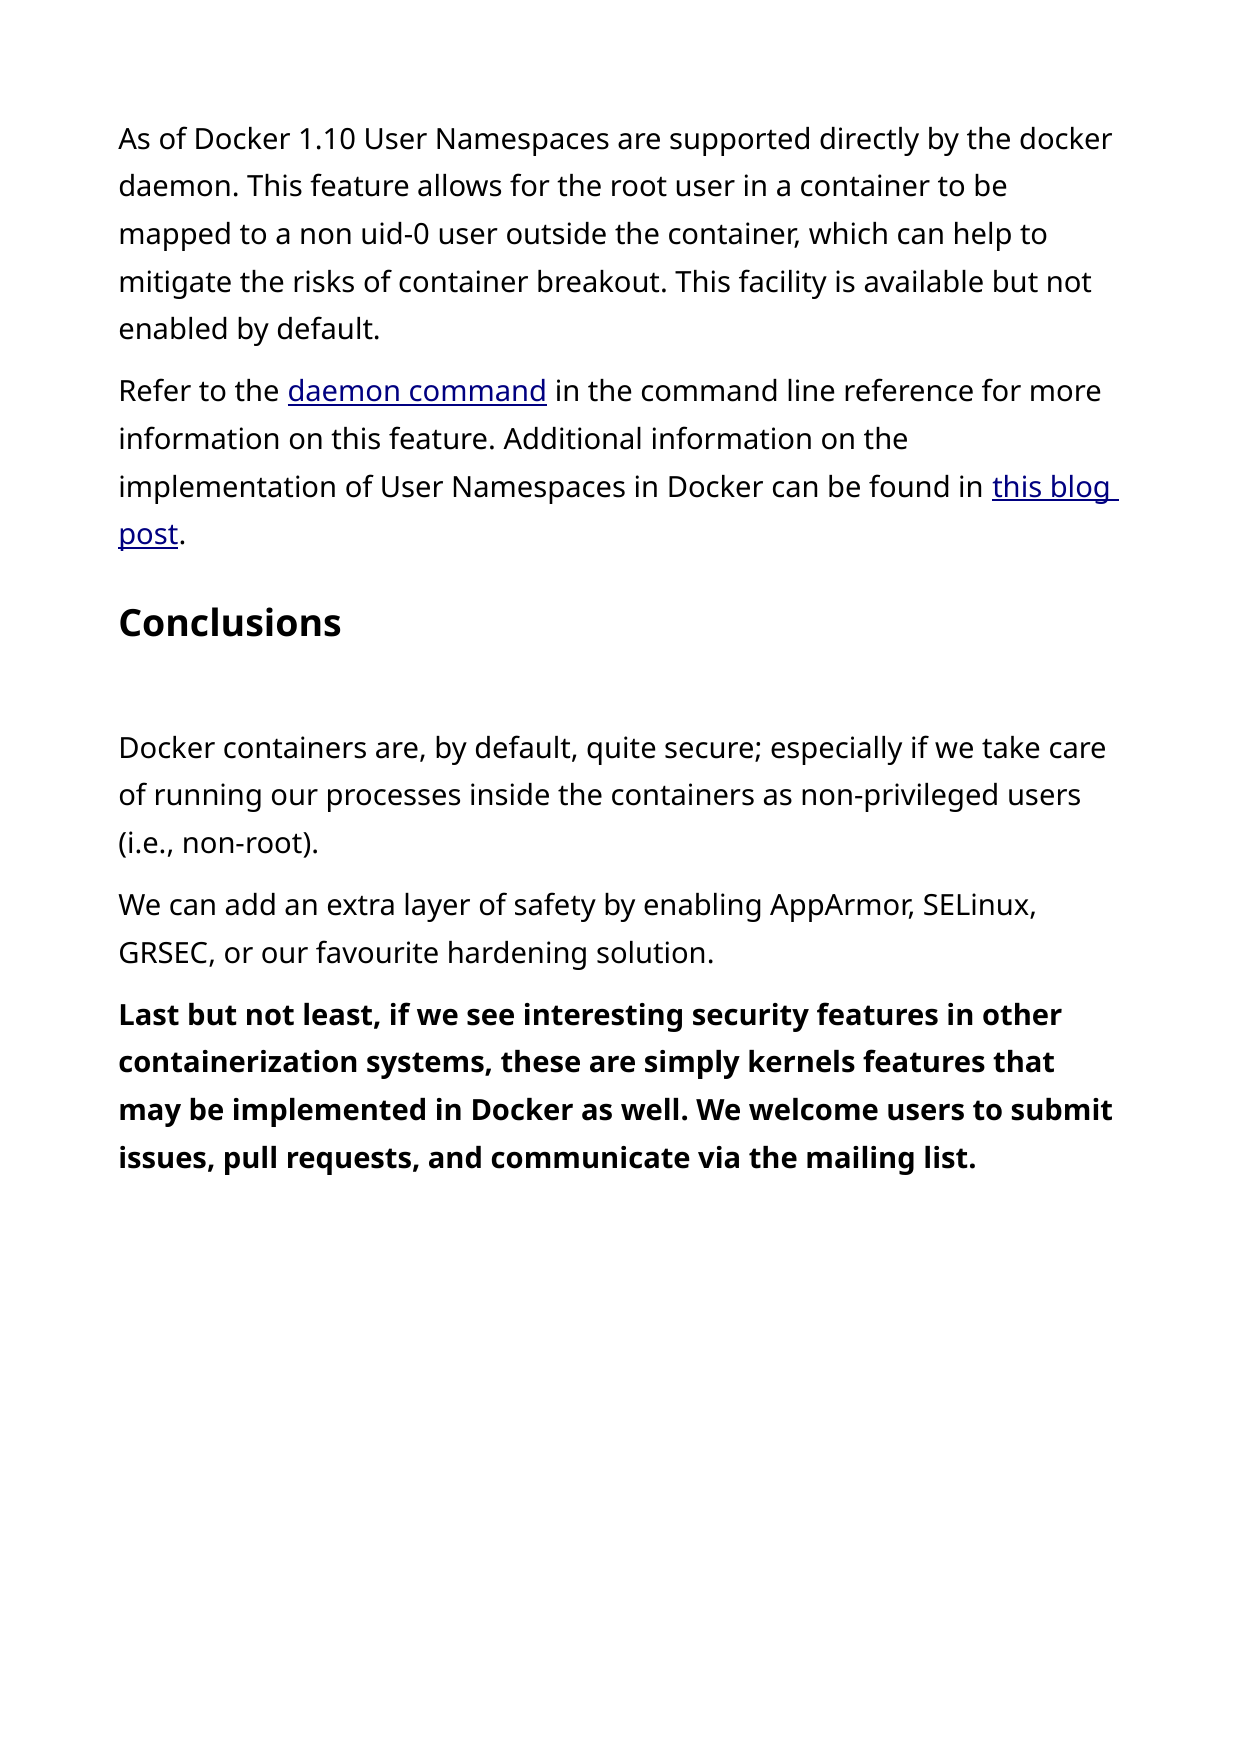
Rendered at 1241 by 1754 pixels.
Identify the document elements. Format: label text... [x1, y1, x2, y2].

text Last but not least, if we see interesting security features in other containerization systems, these are simply kernels features that may be implemented in Docker as well. We welcome users to submit issues, pull requests, and communicate via the mailing list. [118, 994, 1122, 1177]
text As of Docker 1.10 User Namespaces are supported directly by the docker daemon. This feature allows for the root user in a container to be mapped to a non uid-0 user outside the container, which can help to mitigate the risks of container breakout. This facility is available but not enabled by default. [118, 118, 1122, 348]
text We can add an extra layer of safety by enabling AppArmor, SELinux, GRSEC, or our favourite hardening solution. [118, 884, 1122, 972]
text Refer to the daemon command in the command line reference for more information on this feature. Additional information on the implementation of User Namespaces in Docker can be found in this blog post. [118, 371, 1122, 553]
subtitle Conclusions [118, 597, 1122, 648]
text Docker containers are, by default, quite secure; especially if we take care of running our processes inside the containers as non-privileged users (i.e., non-root). [118, 727, 1122, 862]
